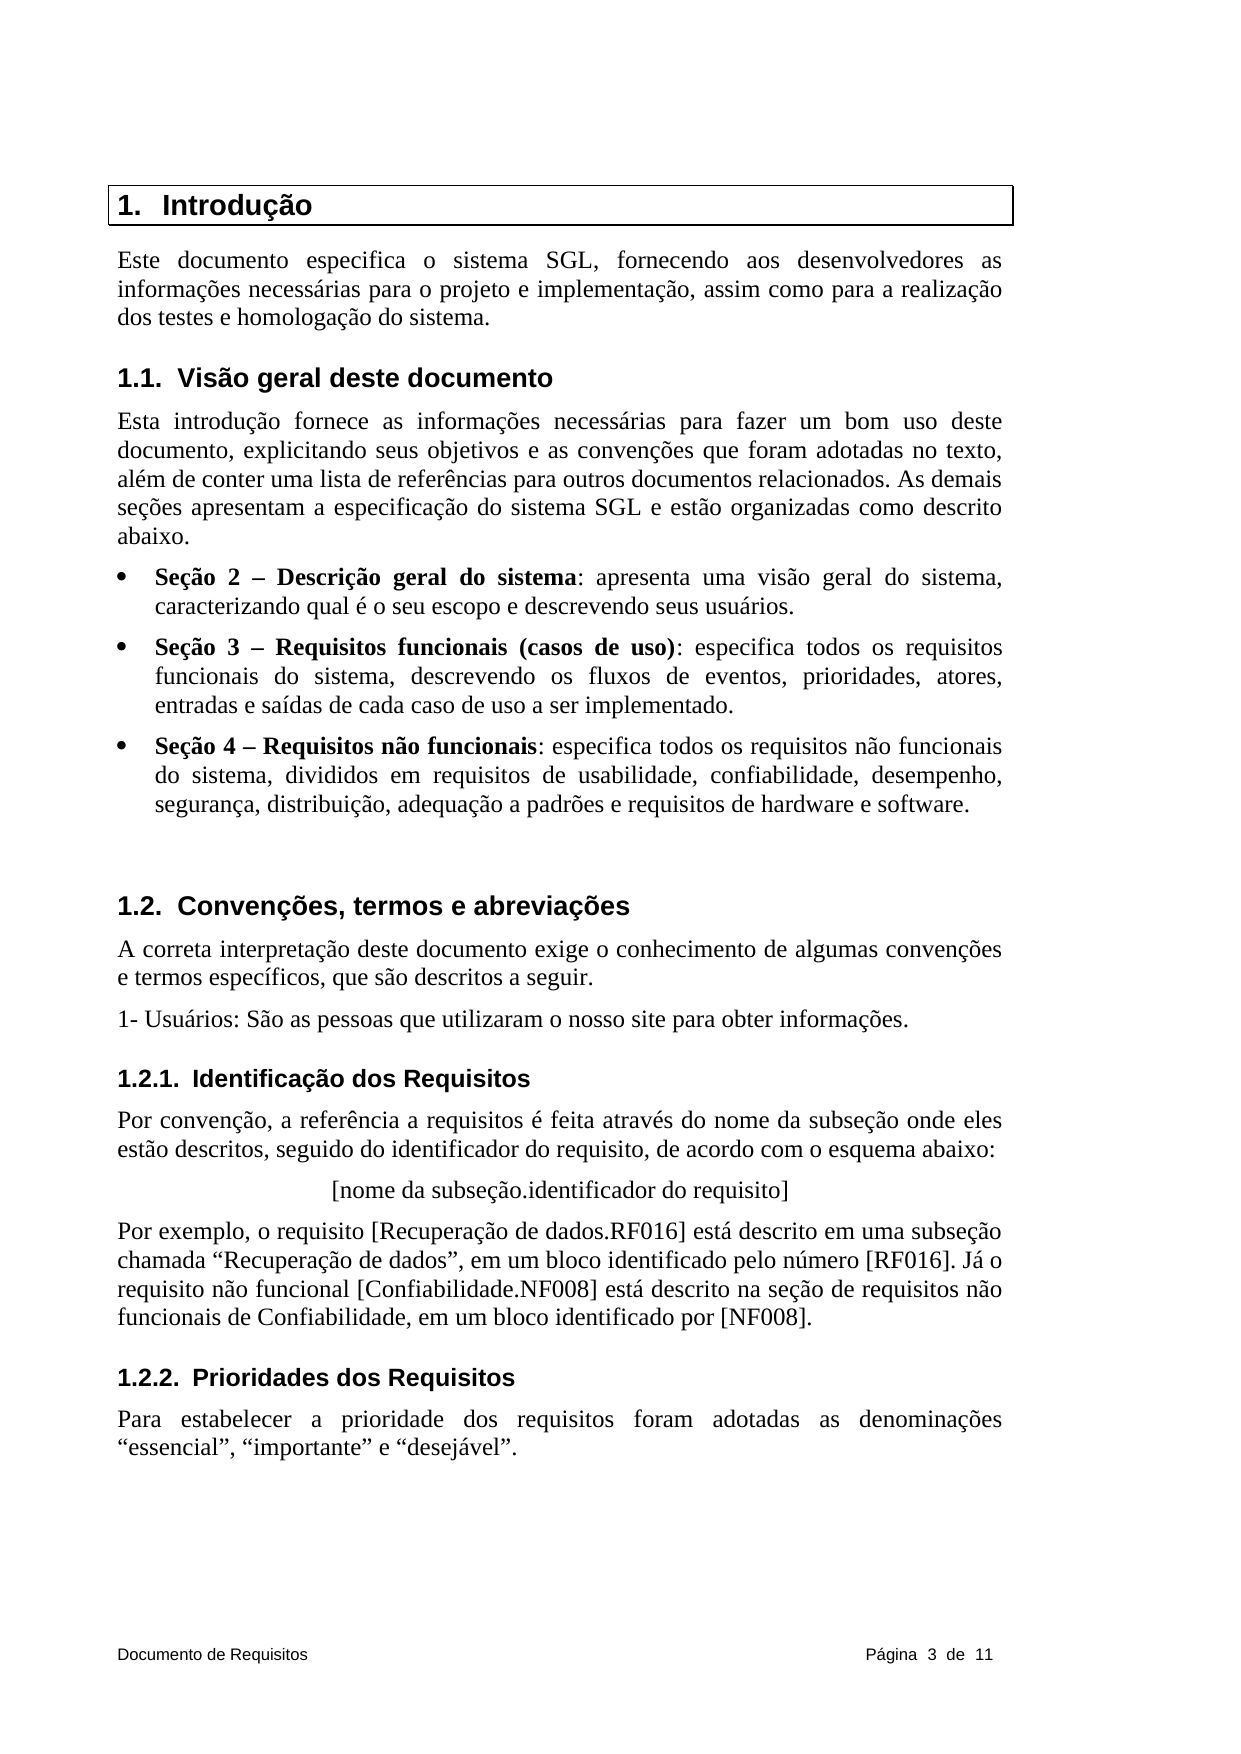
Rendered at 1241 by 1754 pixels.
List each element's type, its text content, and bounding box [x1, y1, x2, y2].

text Por exemplo, o requisito [Recuperação de dados.RF016] está descrito em uma subseção chamada “Recuperação de dados”, em um bloco identificado pelo número [RF016]. Já o requisito não funcional [Confiabilidade.NF008] está descrito na seção de requisitos não funcionais de Confiabilidade, em um bloco identificado por [NF008]. [117, 1216, 1003, 1331]
subtitle Identificação dos Requisitos [117, 1064, 1003, 1092]
list Seção 4 – Requisitos não funcionais: especifica todos os requisitos não funcionais do sistema, divididos em requisitos de usabilidade, confiabilidade, desempenho, segurança, distribuição, adequação a padrões e requisitos de hardware e software. [117, 731, 1003, 817]
subtitle Introdução [109, 186, 1012, 224]
text 1- Usuários: São as pessoas que utilizaram o nosso site para obter informações. [117, 1004, 1003, 1032]
text Por convenção, a referência a requisitos é feita através do nome da subseção onde eles estão descritos, seguido do identificador do requisito, de acordo com o esquema abaixo: [117, 1105, 1003, 1162]
text [nome da subseção.identificador do requisito] [117, 1175, 1003, 1204]
list Seção 2 – Descrição geral do sistema: apresenta uma visão geral do sistema, caracterizando qual é o seu escopo e descrevendo seus usuários. [117, 562, 1003, 620]
text Para estabelecer a prioridade dos requisitos foram adotadas as denominações “essencial”, “importante” e “desejável”. [117, 1404, 1003, 1461]
text Este documento especifica o sistema SGL, fornecendo aos desenvolvedores as informações necessárias para o projeto e implementação, assim como para a realização dos testes e homologação do sistema. [117, 245, 1003, 331]
text A correta interpretação deste documento exige o conhecimento de algumas convenções e termos específicos, que são descritos a seguir. [117, 934, 1003, 991]
subtitle Prioridades dos Requisitos [117, 1362, 1003, 1391]
subtitle Visão geral deste documento [117, 362, 1003, 394]
subtitle Convenções, termos e abreviações [117, 890, 1003, 921]
list Seção 3 – Requisitos funcionais (casos de uso): especifica todos os requisitos funcionais do sistema, descrevendo os fluxos de eventos, prioridades, atores, entradas e saídas de cada caso de uso a ser implementado. [117, 632, 1003, 719]
text Esta introdução fornece as informações necessárias para fazer um bom uso deste documento, explicitando seus objetivos e as convenções que foram adotadas no texto, além de conter uma lista de referências para outros documentos relacionados. As demais seções apresentam a especificação do sistema SGL e estão organizadas como descrito abaixo. [117, 406, 1003, 550]
